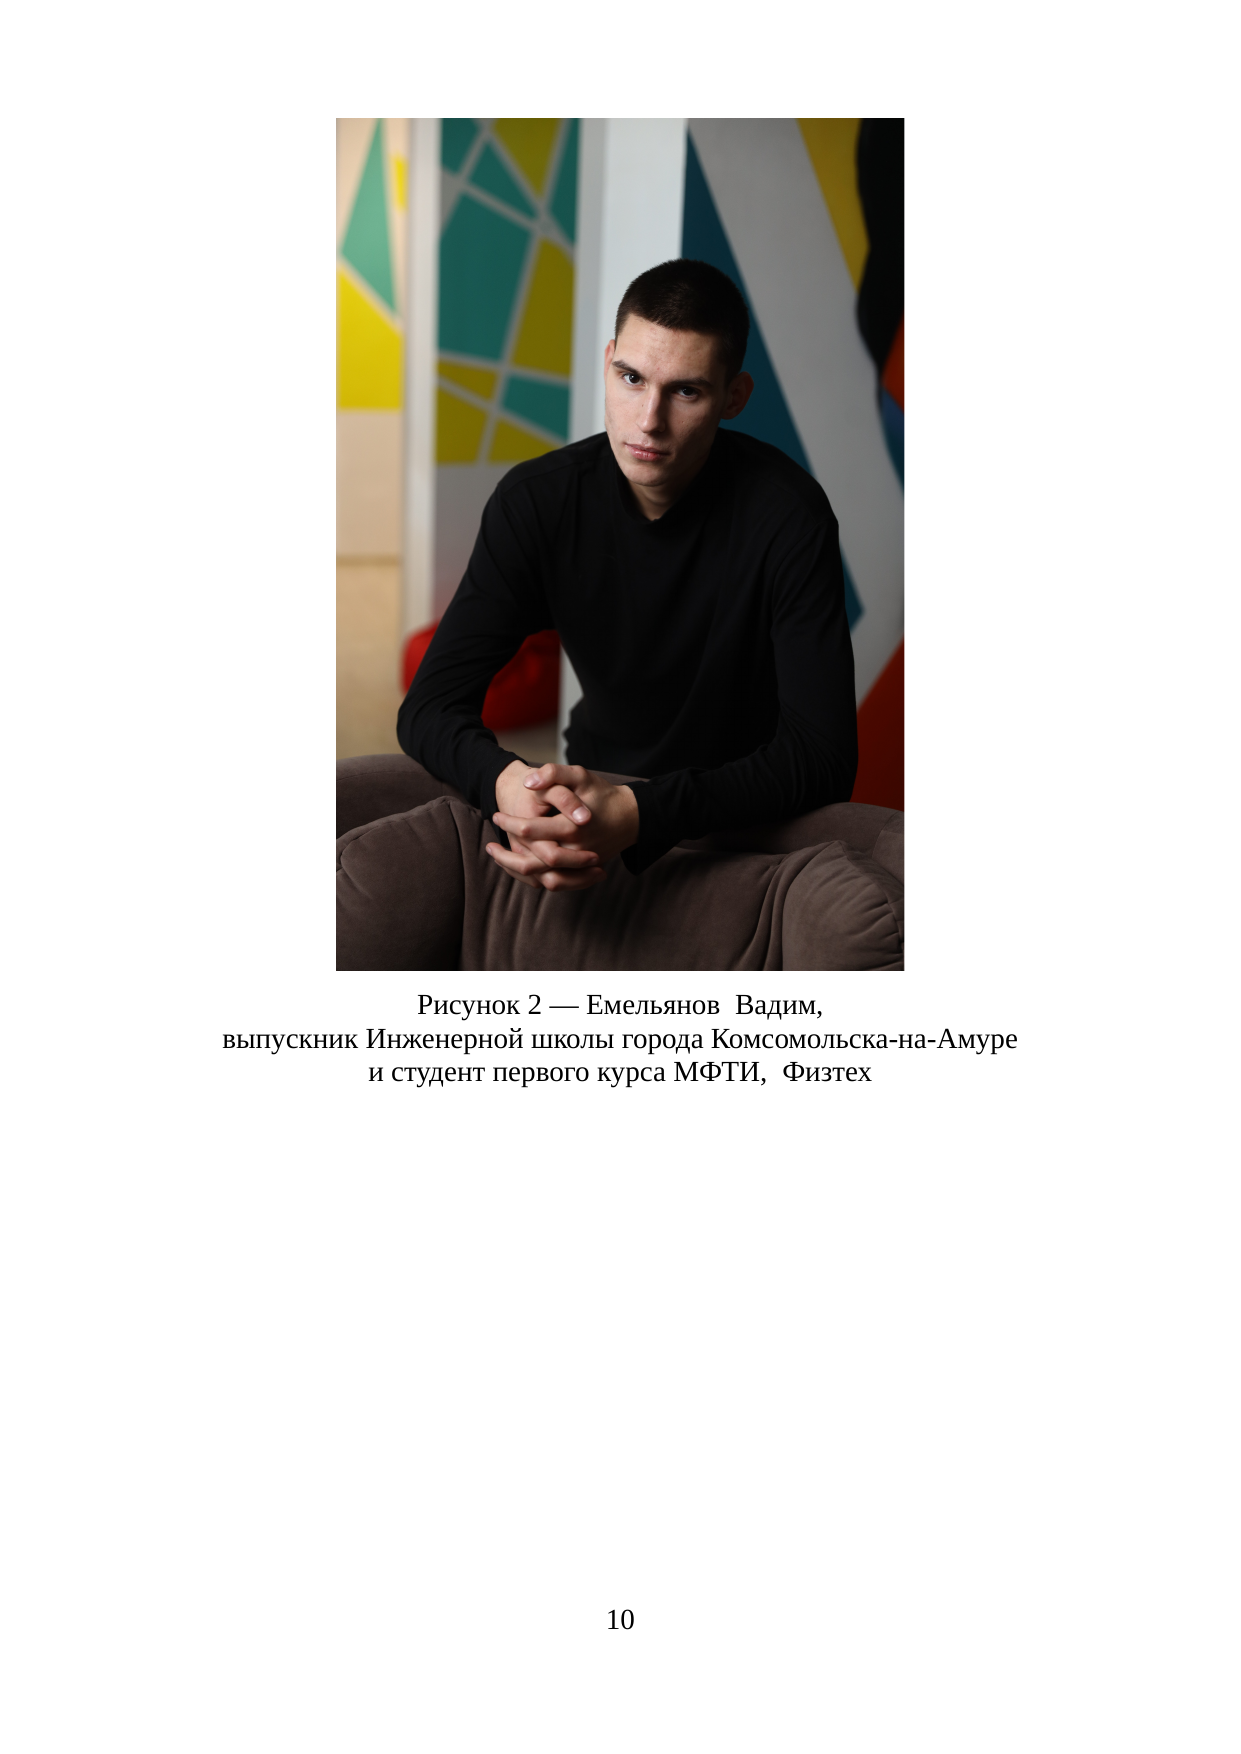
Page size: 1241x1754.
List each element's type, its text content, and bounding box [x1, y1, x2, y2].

picture [336, 118, 905, 971]
text Рисунок 2 — Емельянов Вадим, выпускник Инженерной школы города Комсомольска-на-Амуре и студент первого курса МФТИ, Физтех [118, 987, 1122, 1088]
